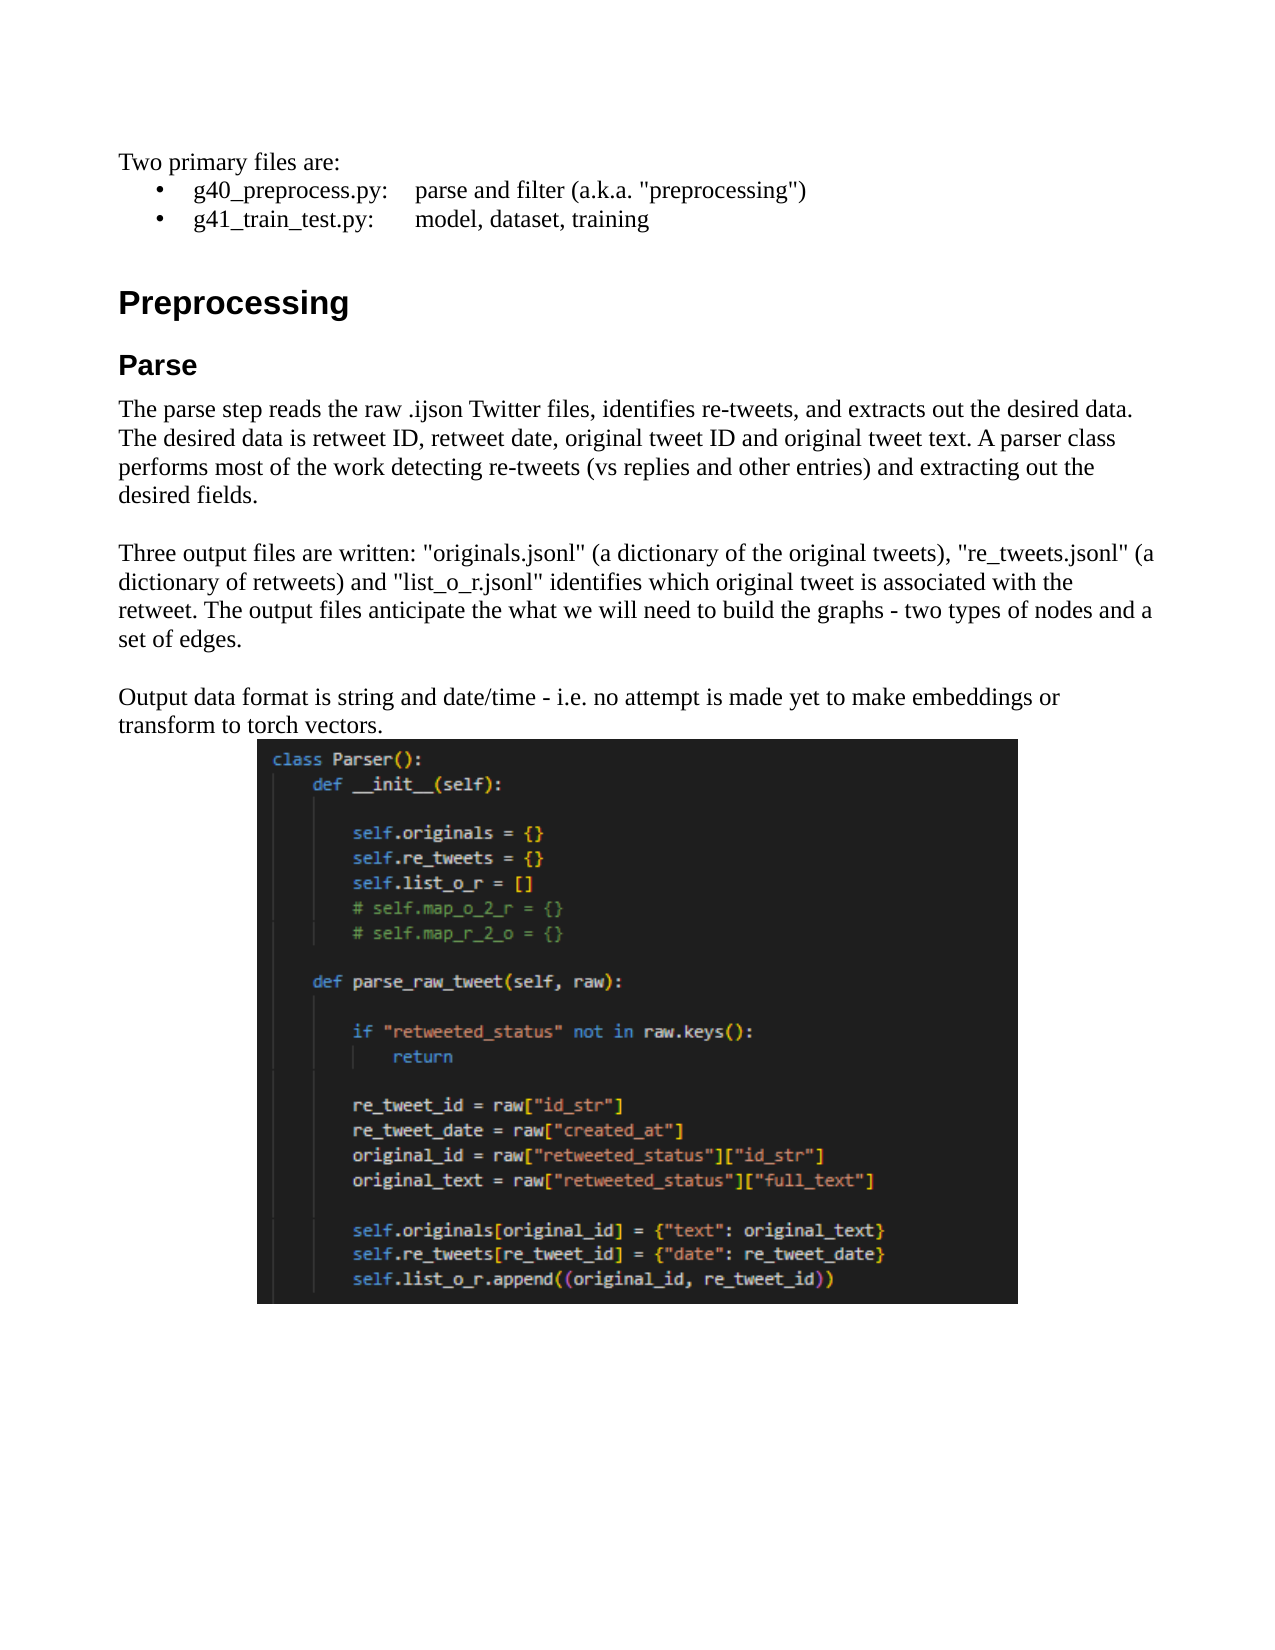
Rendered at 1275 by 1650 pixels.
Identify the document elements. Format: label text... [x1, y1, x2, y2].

subtitle Preprocessing [118, 283, 1157, 321]
picture [257, 739, 1018, 1304]
text Two primary files are: [118, 147, 1157, 176]
list g40_preprocess.py: parse and filter (a.k.a. "preprocessing") [156, 176, 1157, 204]
subtitle Parse [118, 348, 1157, 382]
text The parse step reads the raw .ijson Twitter files, identifies re-tweets, and extracts out the desired data. The desired data is retweet ID, retweet date, original tweet ID and original tweet text. A parser class performs most of the work detecting re-tweets (vs replies and other entries) and extracting out the desired fields. [118, 394, 1157, 509]
text Three output files are written: "originals.jsonl" (a dictionary of the original tweets), "re_tweets.jsonl" (a dictionary of retweets) and "list_o_r.jsonl" identifies which original tweet is associated with the retweet. The output files anticipate the what we will need to build the graphs - two types of nodes and a set of edges. [118, 538, 1157, 653]
list g41_train_test.py: model, dataset, training [156, 204, 1157, 233]
text Output data format is string and date/time - i.e. no attempt is made yet to make embeddings or transform to torch vectors. [118, 682, 1157, 739]
